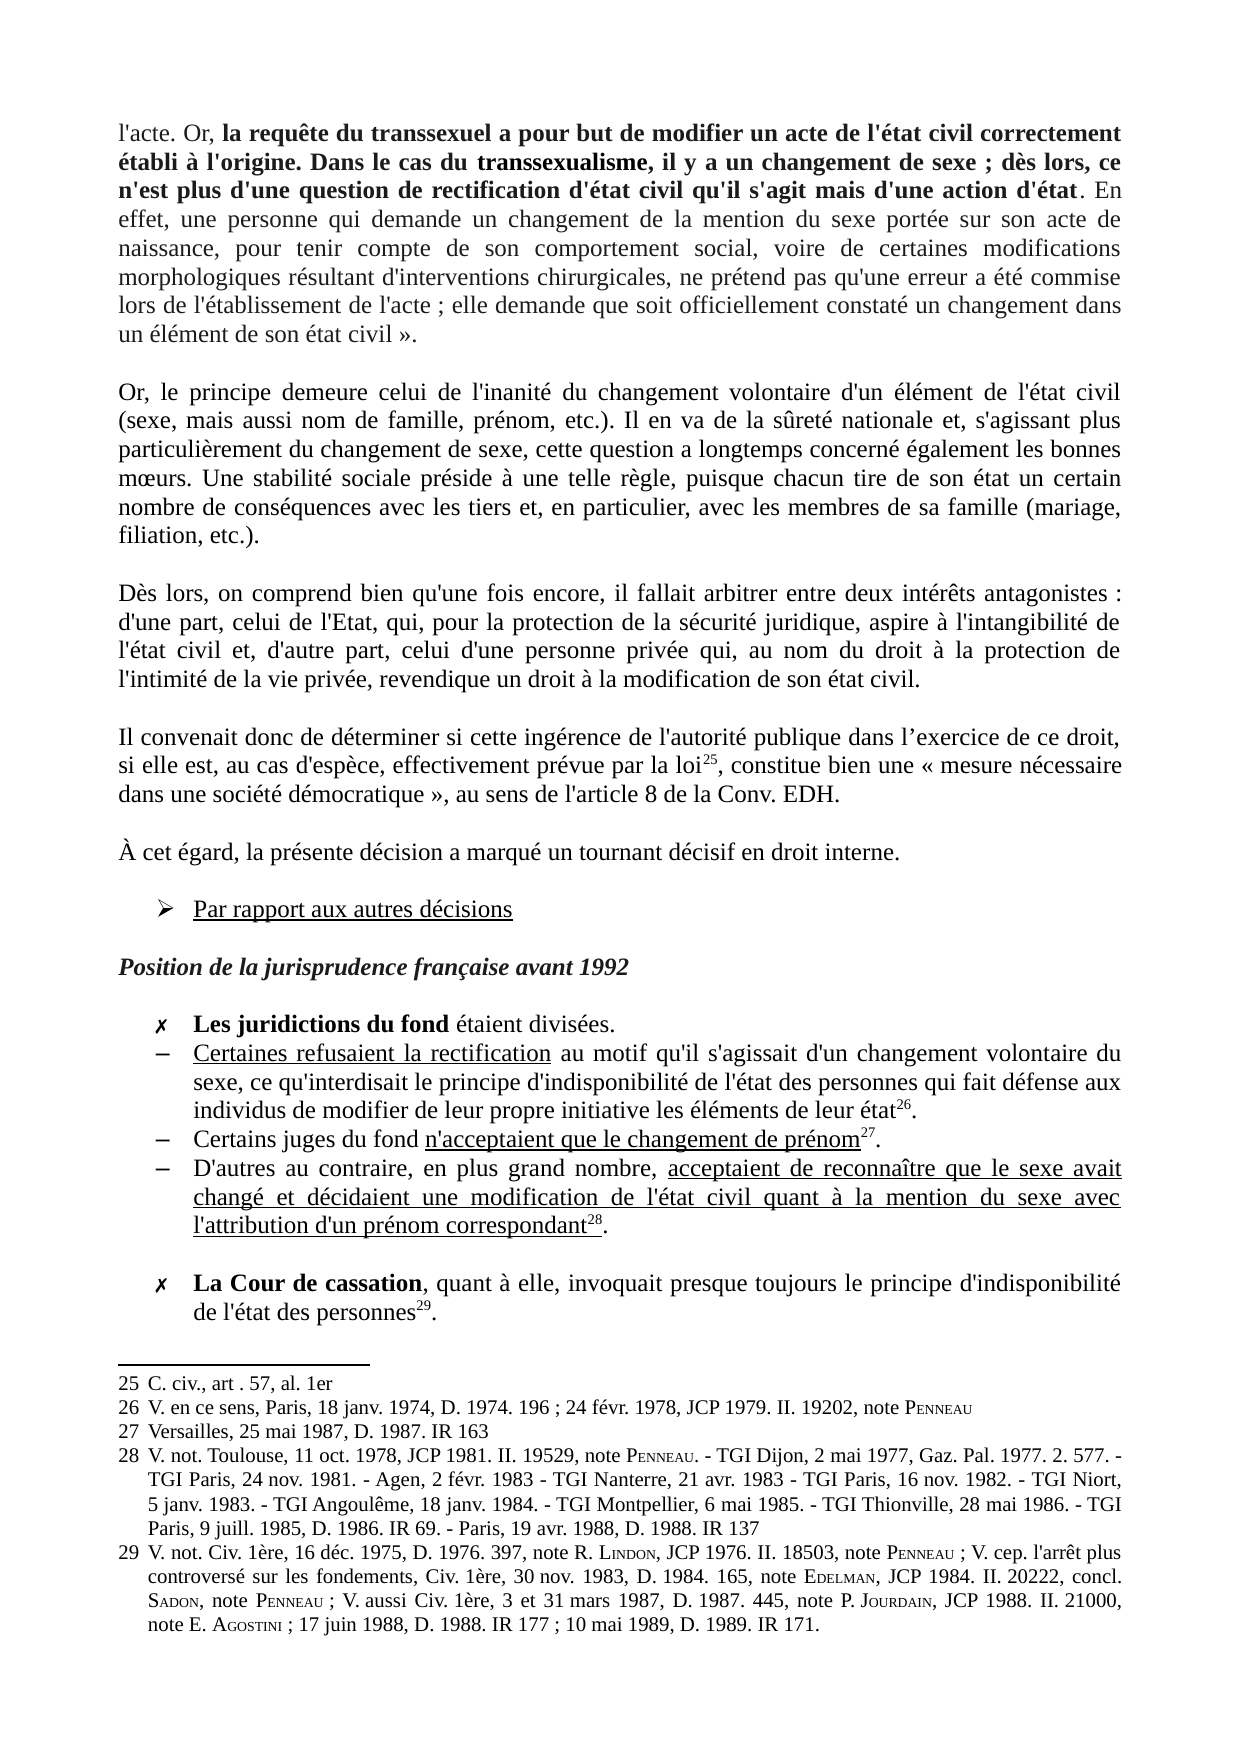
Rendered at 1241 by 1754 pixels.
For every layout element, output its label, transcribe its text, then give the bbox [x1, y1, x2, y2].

text Dès lors, on comprend bien qu'une fois encore, il fallait arbitrer entre deux intérêts antagonistes : d'une part, celui de l'Etat, qui, pour la protection de la sécurité juridique, aspire à l'intangibilité de l'état civil et, d'autre part, celui d'une personne privée qui, au nom du droit à la protection de l'intimité de la vie privée, revendique un droit à la modification de son état civil. [118, 578, 1122, 693]
text l'acte. Or, la requête du transsexuel a pour but de modifier un acte de l'état civil correctement établi à l'origine. Dans le cas du transsexualisme, il y a un changement de sexe ; dès lors, ce n'est plus d'une question de rectification d'état civil qu'il s'agit mais d'une action d'état. En effet, une personne qui demande un changement de la mention du sexe portée sur son acte de naissance, pour tenir compte de son comportement social, voire de certaines modifications morphologiques résultant d'interventions chirurgicales, ne prétend pas qu'une erreur a été commise lors de l'établissement de l'acte ; elle demande que soit officiellement constaté un changement dans un élément de son état civil ». [118, 118, 1122, 348]
list V. en ce sens, Paris, 18 janv. 1974, D. 1974. 196 ; 24 févr. 1978, JCP 1979. II. 19202, note Penneau [118, 1395, 1122, 1419]
text C. civ., art . 57, al. 1er [118, 1371, 1122, 1395]
list Certaines refusaient la rectification au motif qu'il s'agissait d'un changement volontaire du sexe, ce qu'interdisait le principe d'indisponibilité de l'état des personnes qui fait défense aux individus de modifier de leur propre initiative les éléments de leur état. [156, 1038, 1122, 1124]
text Or, le principe demeure celui de l'inanité du changement volontaire d'un élément de l'état civil (sexe, mais aussi nom de famille, prénom, etc.). Il en va de la sûreté nationale et, s'agissant plus particulièrement du changement de sexe, cette question a longtemps concerné également les bonnes mœurs. Une stabilité sociale préside à une telle règle, puisque chacun tire de son état un certain nombre de conséquences avec les tiers et, en particulier, avec les membres de sa famille (mariage, filiation, etc.). [118, 377, 1122, 549]
list Les juridictions du fond étaient divisées. [156, 1009, 1122, 1038]
text À cet égard, la présente décision a marqué un tournant décisif en droit interne. [118, 837, 1122, 866]
list Certains juges du fond n'acceptaient que le changement de prénom. [156, 1124, 1122, 1153]
text Il convenait donc de déterminer si cette ingérence de l'autorité publique dans l’exercice de ce droit, si elle est, au cas d'espèce, effectivement prévue par la loi, constitue bien une « mesure nécessaire dans une société démocratique », au sens de l'article 8 de la Conv. EDH. [118, 722, 1122, 808]
list La Cour de cassation, quant à elle, invoquait presque toujours le principe d'indisponibilité de l'état des personnes. [156, 1268, 1122, 1326]
list V. not. Toulouse, 11 oct. 1978, JCP 1981. II. 19529, note Penneau. - TGI Dijon, 2 mai 1977, Gaz. Pal. 1977. 2. 577. - TGI Paris, 24 nov. 1981. - Agen, 2 févr. 1983 - TGI Nanterre, 21 avr. 1983 - TGI Paris, 16 nov. 1982. - TGI Niort, 5 janv. 1983. - TGI Angoulême, 18 janv. 1984. - TGI Montpellier, 6 mai 1985. - TGI Thionville, 28 mai 1986. - TGI Paris, 9 juill. 1985, D. 1986. IR 69. - Paris, 19 avr. 1988, D. 1988. IR 137 [118, 1443, 1122, 1539]
list D'autres au contraire, en plus grand nombre, acceptaient de reconnaître que le sexe avait changé et décidaient une modification de l'état civil quant à la mention du sexe avec l'attribution d'un prénom correspondant. [156, 1153, 1122, 1239]
list V. not. Civ. 1ère, 16 déc. 1975, D. 1976. 397, note R. Lindon, JCP 1976. II. 18503, note Penneau ; V. cep. l'arrêt plus controversé sur les fondements, Civ. 1ère, 30 nov. 1983, D. 1984. 165, note Edelman, JCP 1984. II. 20222, concl. Sadon, note Penneau ; V. aussi Civ. 1ère, 3 et 31 mars 1987, D. 1987. 445, note P. Jourdain, JCP 1988. II. 21000, note E. Agostini ; 17 juin 1988, D. 1988. IR 177 ; 10 mai 1989, D. 1989. IR 171. [118, 1539, 1122, 1636]
list Par rapport aux autres décisions [156, 894, 1122, 923]
text Position de la jurisprudence française avant 1992 [118, 952, 1122, 981]
list Versailles, 25 mai 1987, D. 1987. IR 163 [118, 1419, 1122, 1443]
